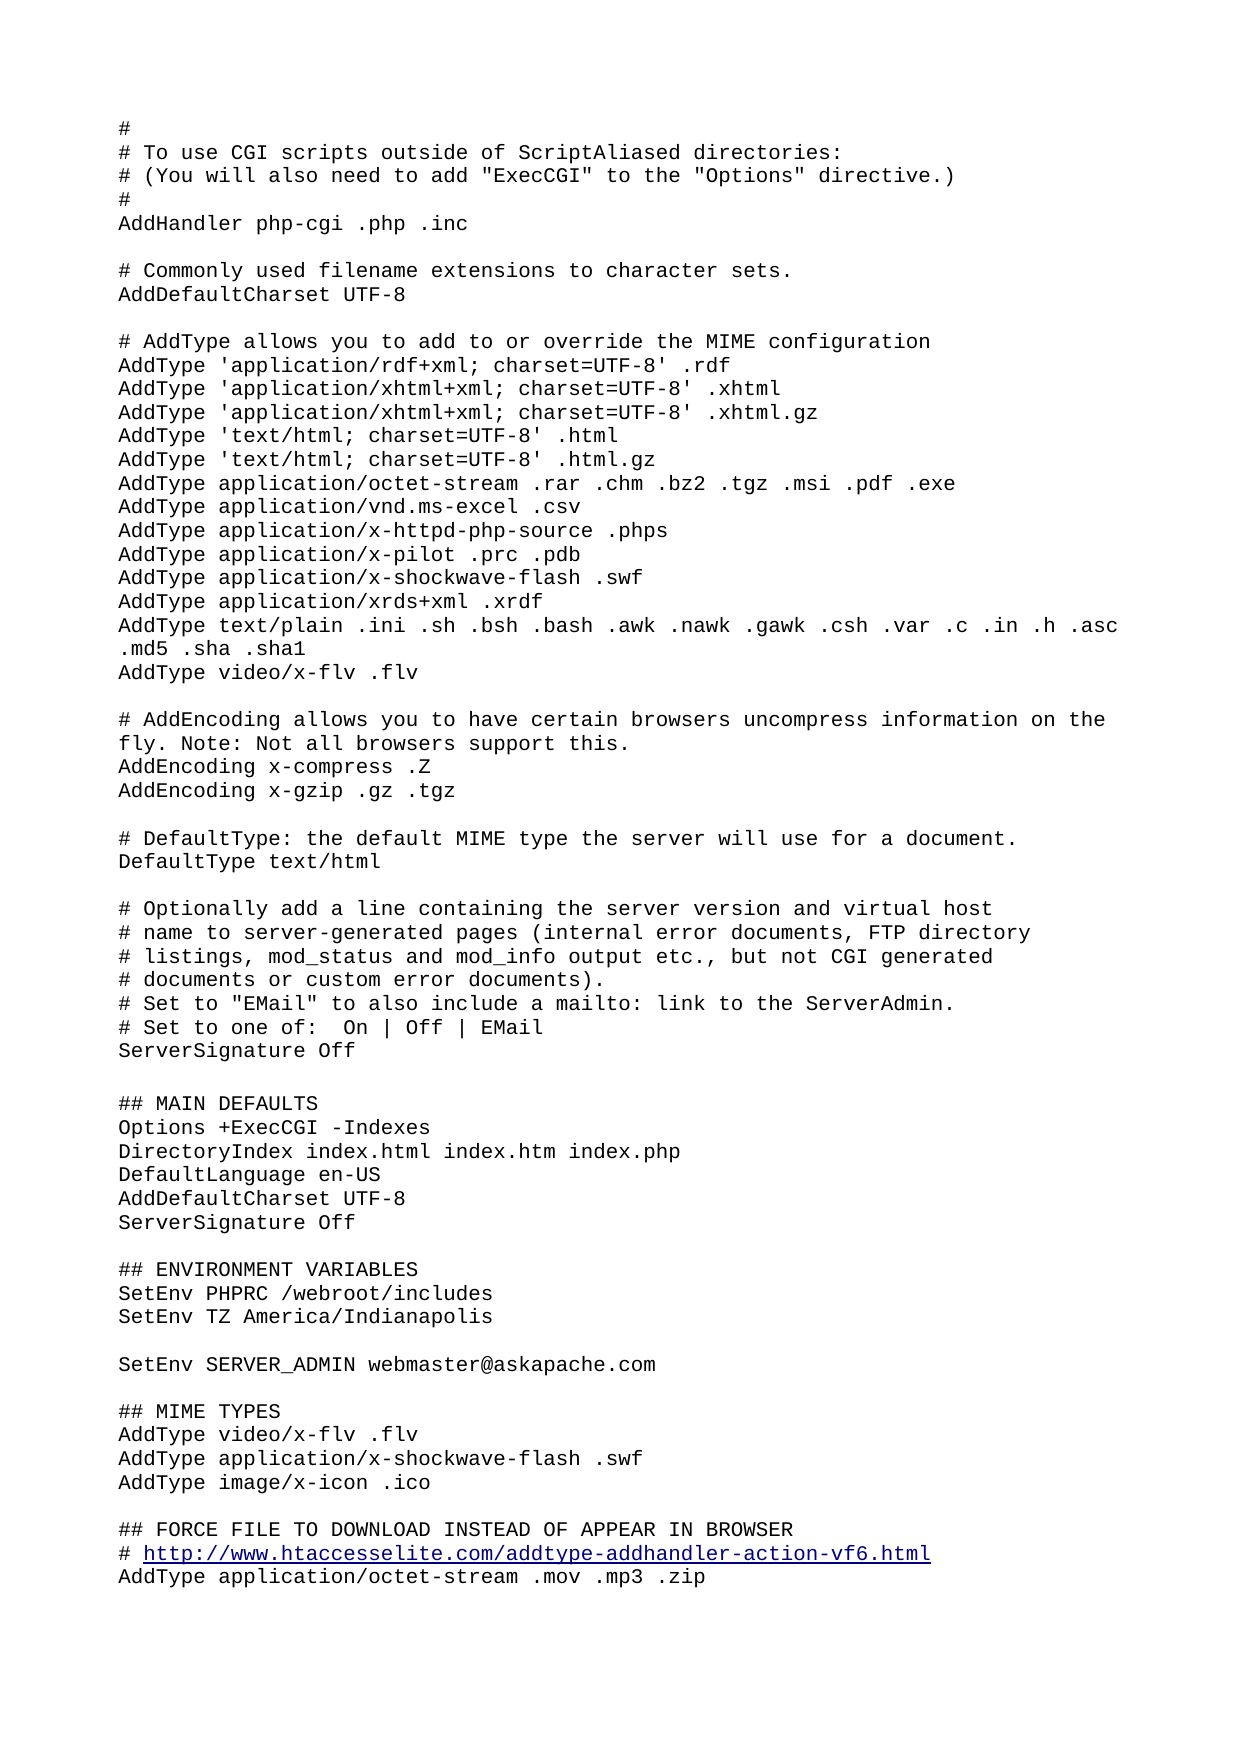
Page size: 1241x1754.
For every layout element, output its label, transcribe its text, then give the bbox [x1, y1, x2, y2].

text # Set to "EMail" to also include a mailto: link to the ServerAdmin. [118, 993, 1122, 1017]
text AddType 'text/html; charset=UTF-8' .html [118, 426, 1122, 449]
text AddType application/octet-stream .mov .mp3 .zip [118, 1566, 1122, 1590]
text # AddEncoding allows you to have certain browsers uncompress information on the fly. Note: Not all browsers support this. [118, 709, 1122, 757]
text ServerSignature Off [118, 1040, 1122, 1064]
text # (You will also need to add "ExecCGI" to the "Options" directive.) [118, 165, 1122, 189]
text AddType 'text/html; charset=UTF-8' .html.gz [118, 449, 1122, 473]
text # [118, 189, 1122, 213]
text # listings, mod_status and mod_info output etc., but not CGI generated [118, 946, 1122, 969]
text AddType application/octet-stream .rar .chm .bz2 .tgz .msi .pdf .exe [118, 473, 1122, 496]
text AddType video/x-flv .flv [118, 662, 1122, 686]
text ServerSignature Off [118, 1212, 1122, 1235]
text # [118, 118, 1122, 142]
text ## FORCE FILE TO DOWNLOAD INSTEAD OF APPEAR IN BROWSER [118, 1519, 1122, 1543]
text # DefaultType: the default MIME type the server will use for a document. [118, 827, 1122, 851]
text AddDefaultCharset UTF-8 [118, 284, 1122, 307]
text AddType application/x-httpd-php-source .phps [118, 520, 1122, 544]
text AddType video/x-flv .flv [118, 1424, 1122, 1448]
text # Commonly used filename extensions to character sets. [118, 260, 1122, 284]
text SetEnv TZ America/Indianapolis [118, 1306, 1122, 1330]
text AddType application/vnd.ms-excel .csv [118, 496, 1122, 520]
text AddHandler php-cgi .php .inc [118, 213, 1122, 236]
text DefaultType text/html [118, 851, 1122, 875]
text ## MAIN DEFAULTS [118, 1093, 1122, 1117]
text # documents or custom error documents). [118, 969, 1122, 993]
text DefaultLanguage en-US [118, 1164, 1122, 1188]
text ## ENVIRONMENT VARIABLES [118, 1259, 1122, 1283]
text AddType 'application/xhtml+xml; charset=UTF-8' .xhtml [118, 378, 1122, 402]
text # Optionally add a line containing the server version and virtual host [118, 898, 1122, 922]
text # name to server-generated pages (internal error documents, FTP directory [118, 922, 1122, 946]
text Options +ExecCGI -Indexes [118, 1117, 1122, 1141]
text # To use CGI scripts outside of ScriptAliased directories: [118, 142, 1122, 165]
text AddDefaultCharset UTF-8 [118, 1188, 1122, 1212]
text AddType text/plain .ini .sh .bsh .bash .awk .nawk .gawk .csh .var .c .in .h .asc .md5 .sha .sha1 [118, 615, 1122, 662]
text AddType image/x-icon .ico [118, 1472, 1122, 1495]
text ## MIME TYPES [118, 1401, 1122, 1424]
text AddType 'application/rdf+xml; charset=UTF-8' .rdf [118, 354, 1122, 378]
text DirectoryIndex index.html index.htm index.php [118, 1141, 1122, 1164]
text # Set to one of: On | Off | EMail [118, 1017, 1122, 1040]
text AddType application/xrds+xml .xrdf [118, 591, 1122, 615]
text AddEncoding x-gzip .gz .tgz [118, 780, 1122, 804]
text AddType application/x-shockwave-flash .swf [118, 1448, 1122, 1472]
text AddEncoding x-compress .Z [118, 757, 1122, 780]
text AddType 'application/xhtml+xml; charset=UTF-8' .xhtml.gz [118, 402, 1122, 426]
text AddType application/x-shockwave-flash .swf [118, 567, 1122, 591]
text AddType application/x-pilot .prc .pdb [118, 544, 1122, 567]
text # AddType allows you to add to or override the MIME configuration [118, 331, 1122, 354]
text SetEnv SERVER_ADMIN webmaster@askapache.com [118, 1353, 1122, 1377]
text # http://www.htaccesselite.com/addtype-addhandler-action-vf6.html [118, 1543, 1122, 1566]
text SetEnv PHPRC /webroot/includes [118, 1283, 1122, 1306]
